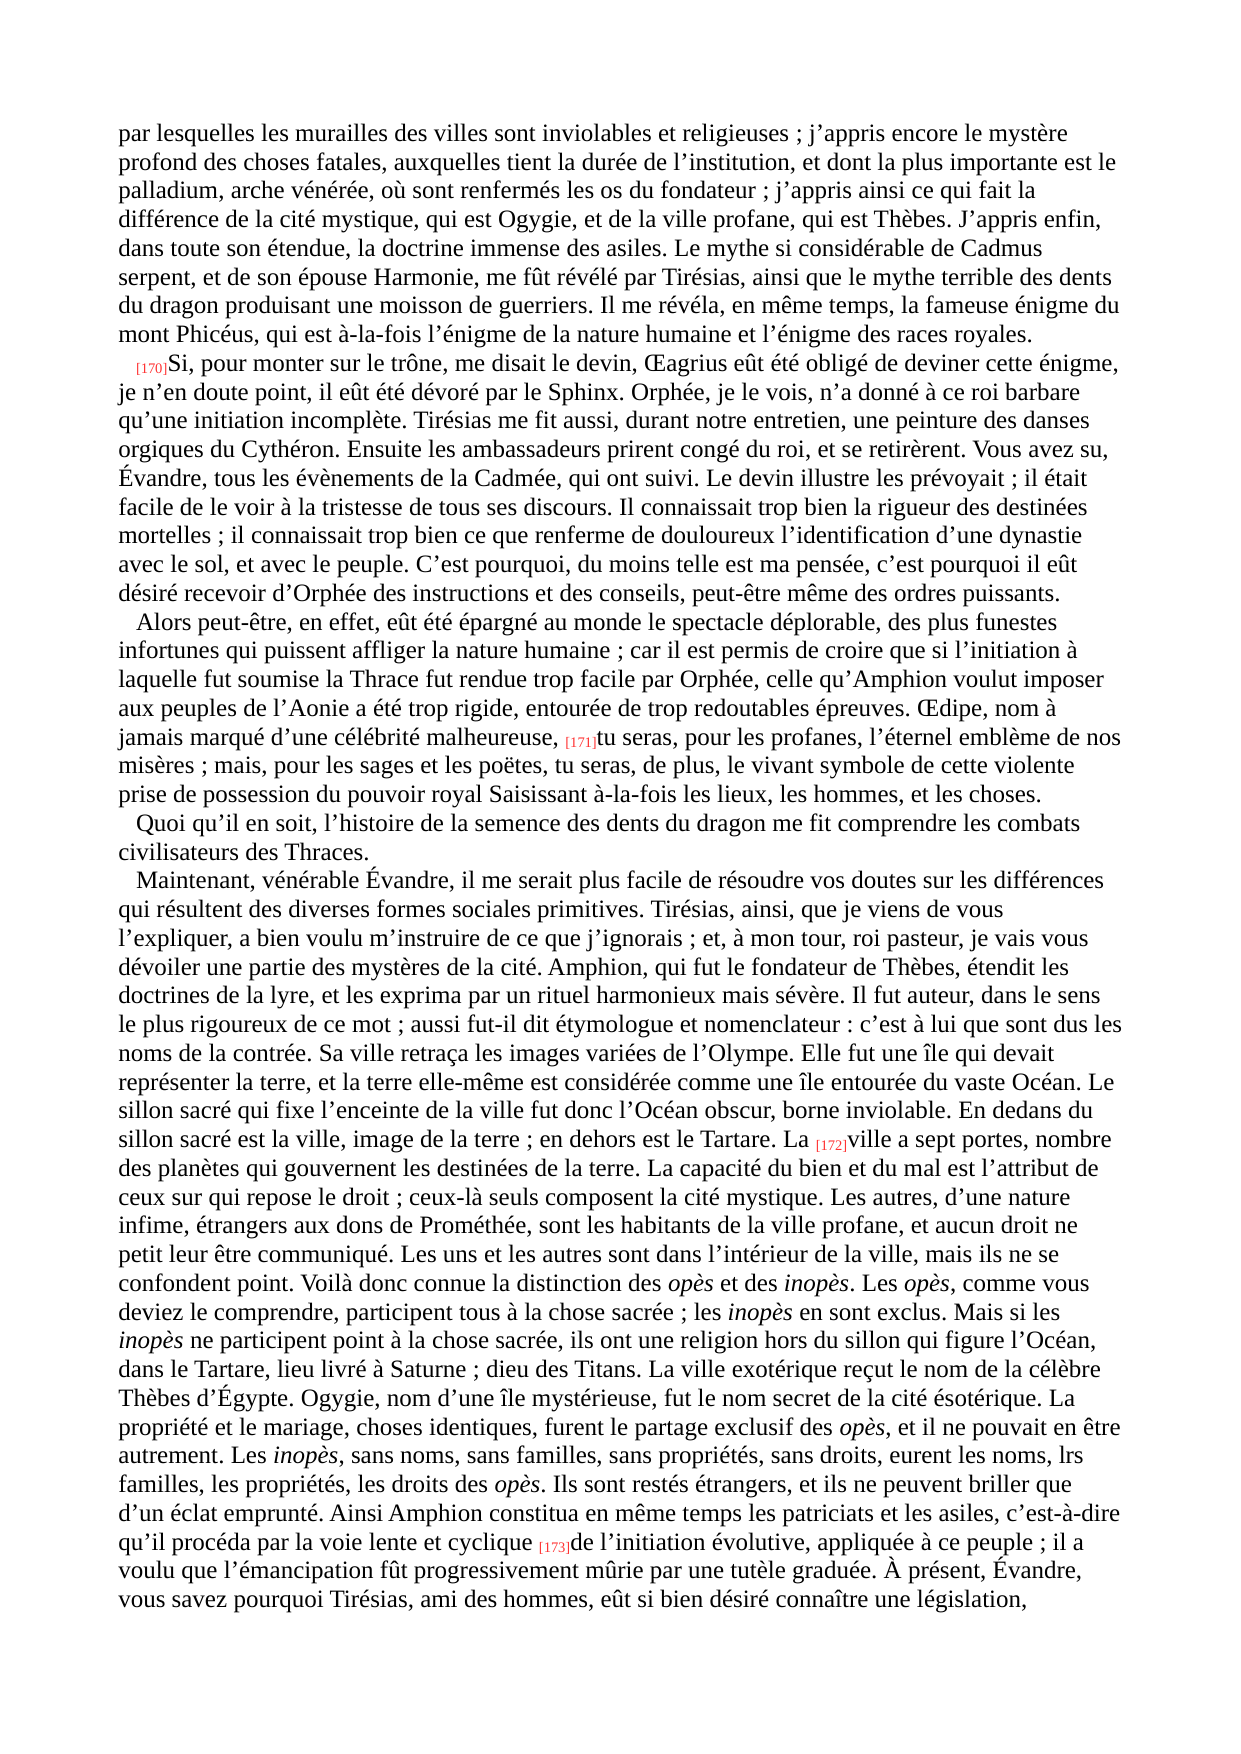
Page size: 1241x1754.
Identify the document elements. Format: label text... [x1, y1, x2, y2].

text Maintenant, vénérable Évandre, il me serait plus facile de résoudre vos doutes sur les différences qui résultent des diverses formes sociales primitives. Tirésias, ainsi, que je viens de vous l’expliquer, a bien voulu m’instruire de ce que j’ignorais ; et, à mon tour, roi pasteur, je vais vous dévoiler une partie des mystères de la cité. Amphion, qui fut le fondateur de Thèbes, étendit les doctrines de la lyre, et les exprima par un rituel harmonieux mais sévère. Il fut auteur, dans le sens le plus rigoureux de ce mot ; aussi fut-il dit étymologue et nomenclateur : c’est à lui que sont dus les noms de la contrée. Sa ville retraça les images variées de l’Olympe. Elle fut une île qui devait représenter la terre, et la terre elle-même est considérée comme une île entourée du vaste Océan. Le sillon sacré qui fixe l’enceinte de la ville fut donc l’Océan obscur, borne inviolable. En dedans du sillon sacré est la ville, image de la terre ; en dehors est le Tartare. La [172]ville a sept portes, nombre des planètes qui gouvernent les destinées de la terre. La capacité du bien et du mal est l’attribut de ceux sur qui repose le droit ; ceux-là seuls composent la cité mystique. Les autres, d’une nature infime, étrangers aux dons de Prométhée, sont les habitants de la ville profane, et aucun droit ne petit leur être communiqué. Les uns et les autres sont dans l’intérieur de la ville, mais ils ne se confondent point. Voilà donc connue la distinction des opès et des inopès. Les opès, comme vous deviez le comprendre, participent tous à la chose sacrée ; les inopès en sont exclus. Mais si les inopès ne participent point à la chose sacrée, ils ont une religion hors du sillon qui figure l’Océan, dans le Tartare, lieu livré à Saturne ; dieu des Titans. La ville exotérique reçut le nom de la célèbre Thèbes d’Égypte. Ogygie, nom d’une île mystérieuse, fut le nom secret de la cité ésotérique. La propriété et le mariage, choses identiques, furent le partage exclusif des opès, et il ne pouvait en être autrement. Les inopès, sans noms, sans familles, sans propriétés, sans droits, eurent les noms, lrs familles, les propriétés, les droits des opès. Ils sont restés étrangers, et ils ne peuvent briller que d’un éclat emprunté. Ainsi Amphion constitua en même temps les patriciats et les asiles, c’est-à-dire qu’il procéda par la voie lente et cyclique [173]de l’initiation évolutive, appliquée à ce peuple ; il a voulu que l’émancipation fût progressivement mûrie par une tutèle graduée. À présent, Évandre, vous savez pourquoi Tirésias, ami des hommes, eût si bien désiré connaître une législation, [118, 866, 1122, 1613]
text Quoi qu’il en soit, l’histoire de la semence des dents du dragon me fit comprendre les combats civilisateurs des Thraces. [118, 808, 1122, 866]
text [170]Si, pour monter sur le trône, me disait le devin, Œagrius eût été obligé de deviner cette énigme, je n’en doute point, il eût été dévoré par le Sphinx. Orphée, je le vois, n’a donné à ce roi barbare qu’une initiation incomplète. Tirésias me fit aussi, durant notre entretien, une peinture des danses orgiques du Cythéron. Ensuite les ambassadeurs prirent congé du roi, et se retirèrent. Vous avez su, Évandre, tous les évènements de la Cadmée, qui ont suivi. Le devin illustre les prévoyait ; il était facile de le voir à la tristesse de tous ses discours. Il connaissait trop bien la rigueur des destinées mortelles ; il connaissait trop bien ce que renferme de douloureux l’identification d’une dynastie avec le sol, et avec le peuple. C’est pourquoi, du moins telle est ma pensée, c’est pourquoi il eût désiré recevoir d’Orphée des instructions et des conseils, peut-être même des ordres puissants. [118, 348, 1122, 607]
text par lesquelles les murailles des villes sont inviolables et religieuses ; j’appris encore le mystère profond des choses fatales, auxquelles tient la durée de l’institution, et dont la plus importante est le palladium, arche vénérée, où sont renfermés les os du fondateur ; j’appris ainsi ce qui fait la différence de la cité mystique, qui est Ogygie, et de la ville profane, qui est Thèbes. J’appris enfin, dans toute son étendue, la doctrine immense des asiles. Le mythe si considérable de Cadmus serpent, et de son épouse Harmonie, me fût révélé par Tirésias, ainsi que le mythe terrible des dents du dragon produisant une moisson de guerriers. Il me révéla, en même temps, la fameuse énigme du mont Phicéus, qui est à-la-fois l’énigme de la nature humaine et l’énigme des races royales. [118, 118, 1122, 348]
text Alors peut-être, en effet, eût été épargné au monde le spectacle déplorable, des plus funestes infortunes qui puissent affliger la nature humaine ; car il est permis de croire que si l’initiation à laquelle fut soumise la Thrace fut rendue trop facile par Orphée, celle qu’Amphion voulut imposer aux peuples de l’Aonie a été trop rigide, entourée de trop redoutables épreuves. Œdipe, nom à jamais marqué d’une célébrité malheureuse, [171]tu seras, pour les profanes, l’éternel emblème de nos misères ; mais, pour les sages et les poëtes, tu seras, de plus, le vivant symbole de cette violente prise de possession du pouvoir royal Saisissant à-la-fois les lieux, les hommes, et les choses. [118, 607, 1122, 808]
